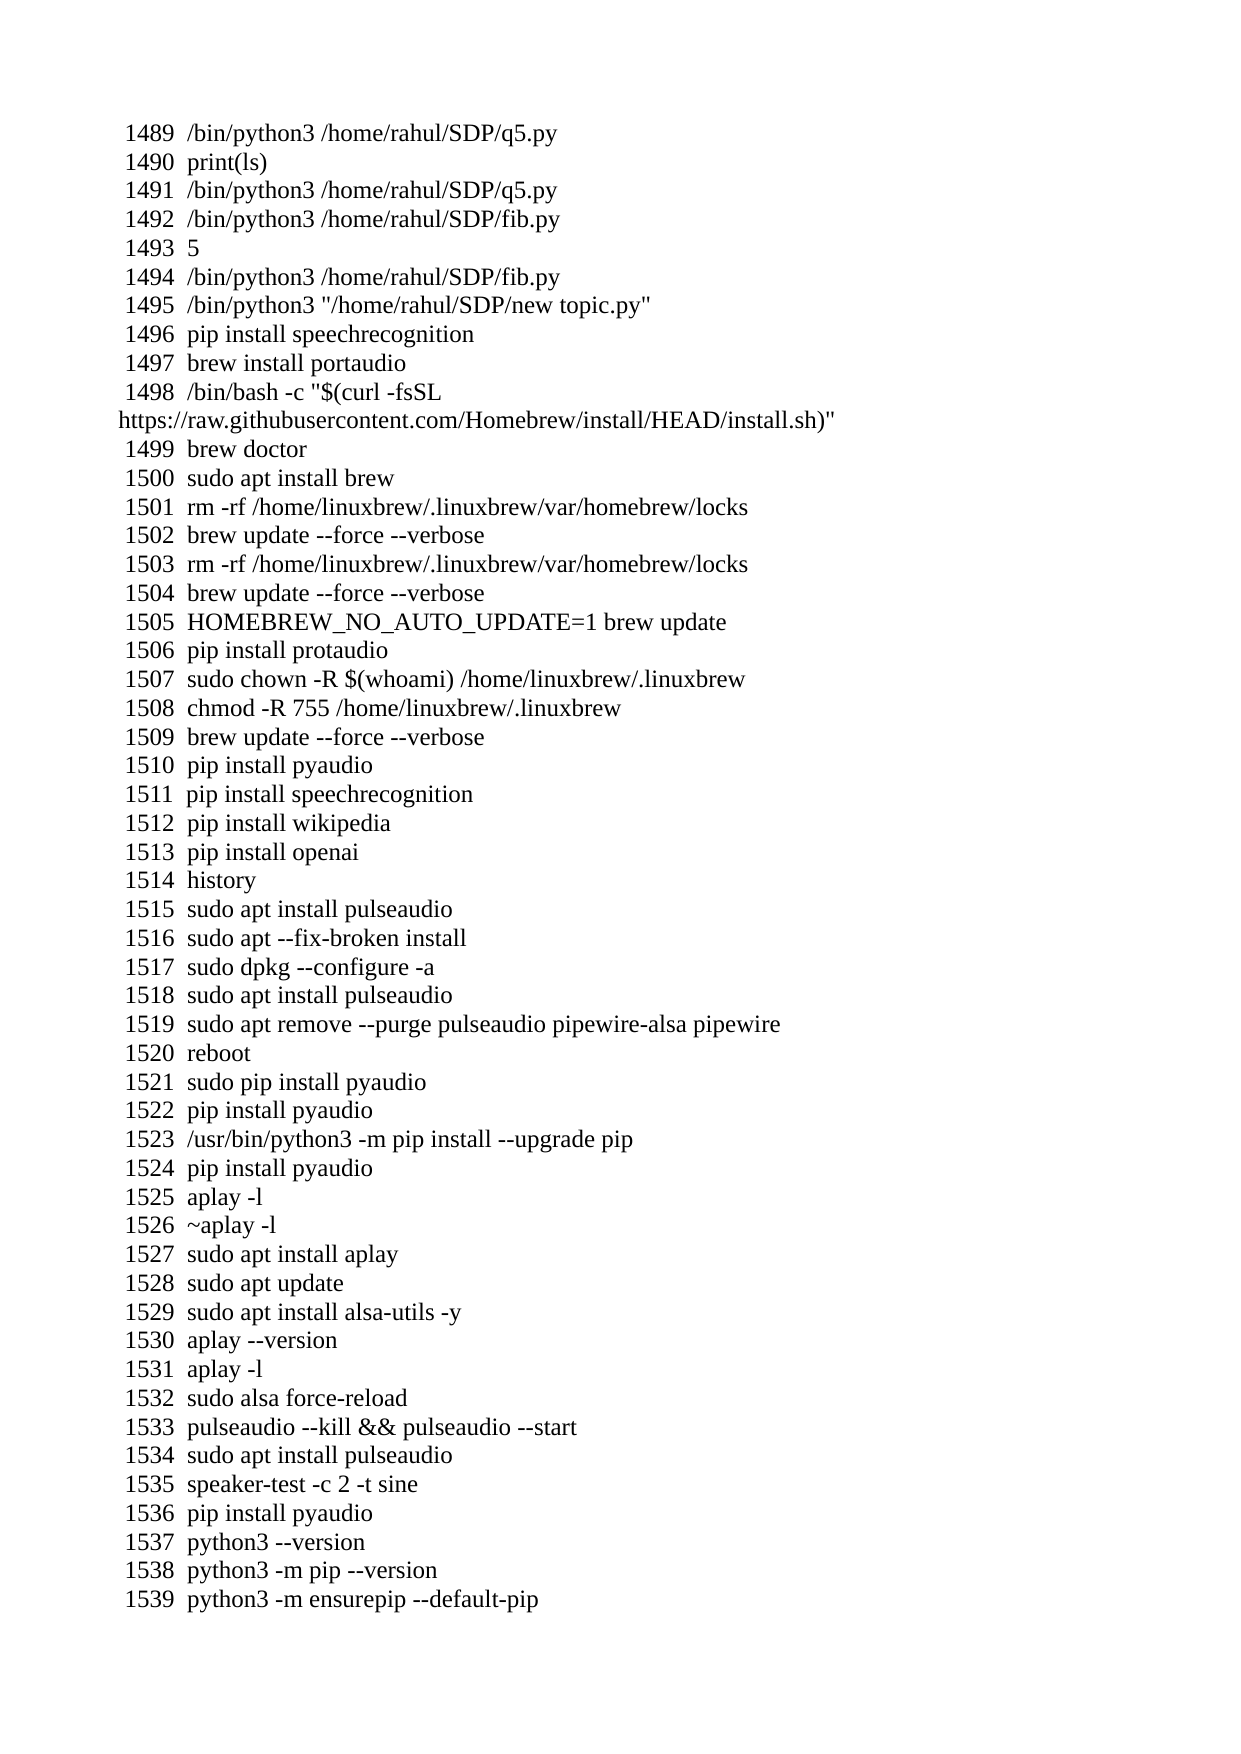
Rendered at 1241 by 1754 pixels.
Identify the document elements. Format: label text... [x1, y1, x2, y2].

text 1527 sudo apt install aplay [118, 1239, 1122, 1268]
text 1493 5 [118, 233, 1122, 262]
text 1519 sudo apt remove --purge pulseaudio pipewire-alsa pipewire [118, 1009, 1122, 1038]
text 1501 rm -rf /home/linuxbrew/.linuxbrew/var/homebrew/locks [118, 492, 1122, 521]
text 1536 pip install pyaudio [118, 1498, 1122, 1527]
text 1513 pip install openai [118, 837, 1122, 866]
text 1509 brew update --force --verbose [118, 722, 1122, 751]
text 1528 sudo apt update [118, 1268, 1122, 1297]
text 1495 /bin/python3 "/home/rahul/SDP/new topic.py" [118, 291, 1122, 319]
text 1517 sudo dpkg --configure -a [118, 952, 1122, 981]
text 1534 sudo apt install pulseaudio [118, 1441, 1122, 1469]
text 1533 pulseaudio --kill && pulseaudio --start [118, 1412, 1122, 1441]
text 1492 /bin/python3 /home/rahul/SDP/fib.py [118, 204, 1122, 233]
text 1525 aplay -l [118, 1182, 1122, 1211]
text 1535 speaker-test -c 2 -t sine [118, 1469, 1122, 1498]
text 1511 pip install speechrecognition [118, 779, 1122, 808]
text 1523 /usr/bin/python3 -m pip install --upgrade pip [118, 1124, 1122, 1153]
text 1505 HOMEBREW_NO_AUTO_UPDATE=1 brew update [118, 607, 1122, 636]
text 1515 sudo apt install pulseaudio [118, 894, 1122, 923]
text 1502 brew update --force --verbose [118, 521, 1122, 549]
text 1529 sudo apt install alsa-utils -y [118, 1297, 1122, 1326]
text 1499 brew doctor [118, 434, 1122, 463]
text 1498 /bin/bash -c "$(curl -fsSL https://raw.githubusercontent.com/Homebrew/install/HEAD/install.sh)" [118, 377, 1122, 434]
text 1514 history [118, 866, 1122, 894]
text 1521 sudo pip install pyaudio [118, 1067, 1122, 1096]
text 1518 sudo apt install pulseaudio [118, 981, 1122, 1009]
text 1524 pip install pyaudio [118, 1153, 1122, 1182]
text 1538 python3 -m pip --version [118, 1556, 1122, 1584]
text 1537 python3 --version [118, 1527, 1122, 1556]
text 1500 sudo apt install brew [118, 463, 1122, 492]
text 1531 aplay -l [118, 1354, 1122, 1383]
text 1490 print(ls) [118, 147, 1122, 176]
text 1539 python3 -m ensurepip --default-pip [118, 1584, 1122, 1613]
text 1520 reboot [118, 1038, 1122, 1067]
text 1497 brew install portaudio [118, 348, 1122, 377]
text 1494 /bin/python3 /home/rahul/SDP/fib.py [118, 262, 1122, 291]
text 1491 /bin/python3 /home/rahul/SDP/q5.py [118, 176, 1122, 204]
text 1530 aplay --version [118, 1326, 1122, 1354]
text 1504 brew update --force --verbose [118, 578, 1122, 607]
text 1503 rm -rf /home/linuxbrew/.linuxbrew/var/homebrew/locks [118, 549, 1122, 578]
text 1506 pip install protaudio [118, 636, 1122, 664]
text 1489 /bin/python3 /home/rahul/SDP/q5.py [118, 118, 1122, 147]
text 1516 sudo apt --fix-broken install [118, 923, 1122, 952]
text 1526 ~aplay -l [118, 1211, 1122, 1239]
text 1532 sudo alsa force-reload [118, 1383, 1122, 1412]
text 1512 pip install wikipedia [118, 808, 1122, 837]
text 1496 pip install speechrecognition [118, 319, 1122, 348]
text 1522 pip install pyaudio [118, 1096, 1122, 1124]
text 1510 pip install pyaudio [118, 751, 1122, 779]
text 1507 sudo chown -R $(whoami) /home/linuxbrew/.linuxbrew [118, 664, 1122, 693]
text 1508 chmod -R 755 /home/linuxbrew/.linuxbrew [118, 693, 1122, 722]
